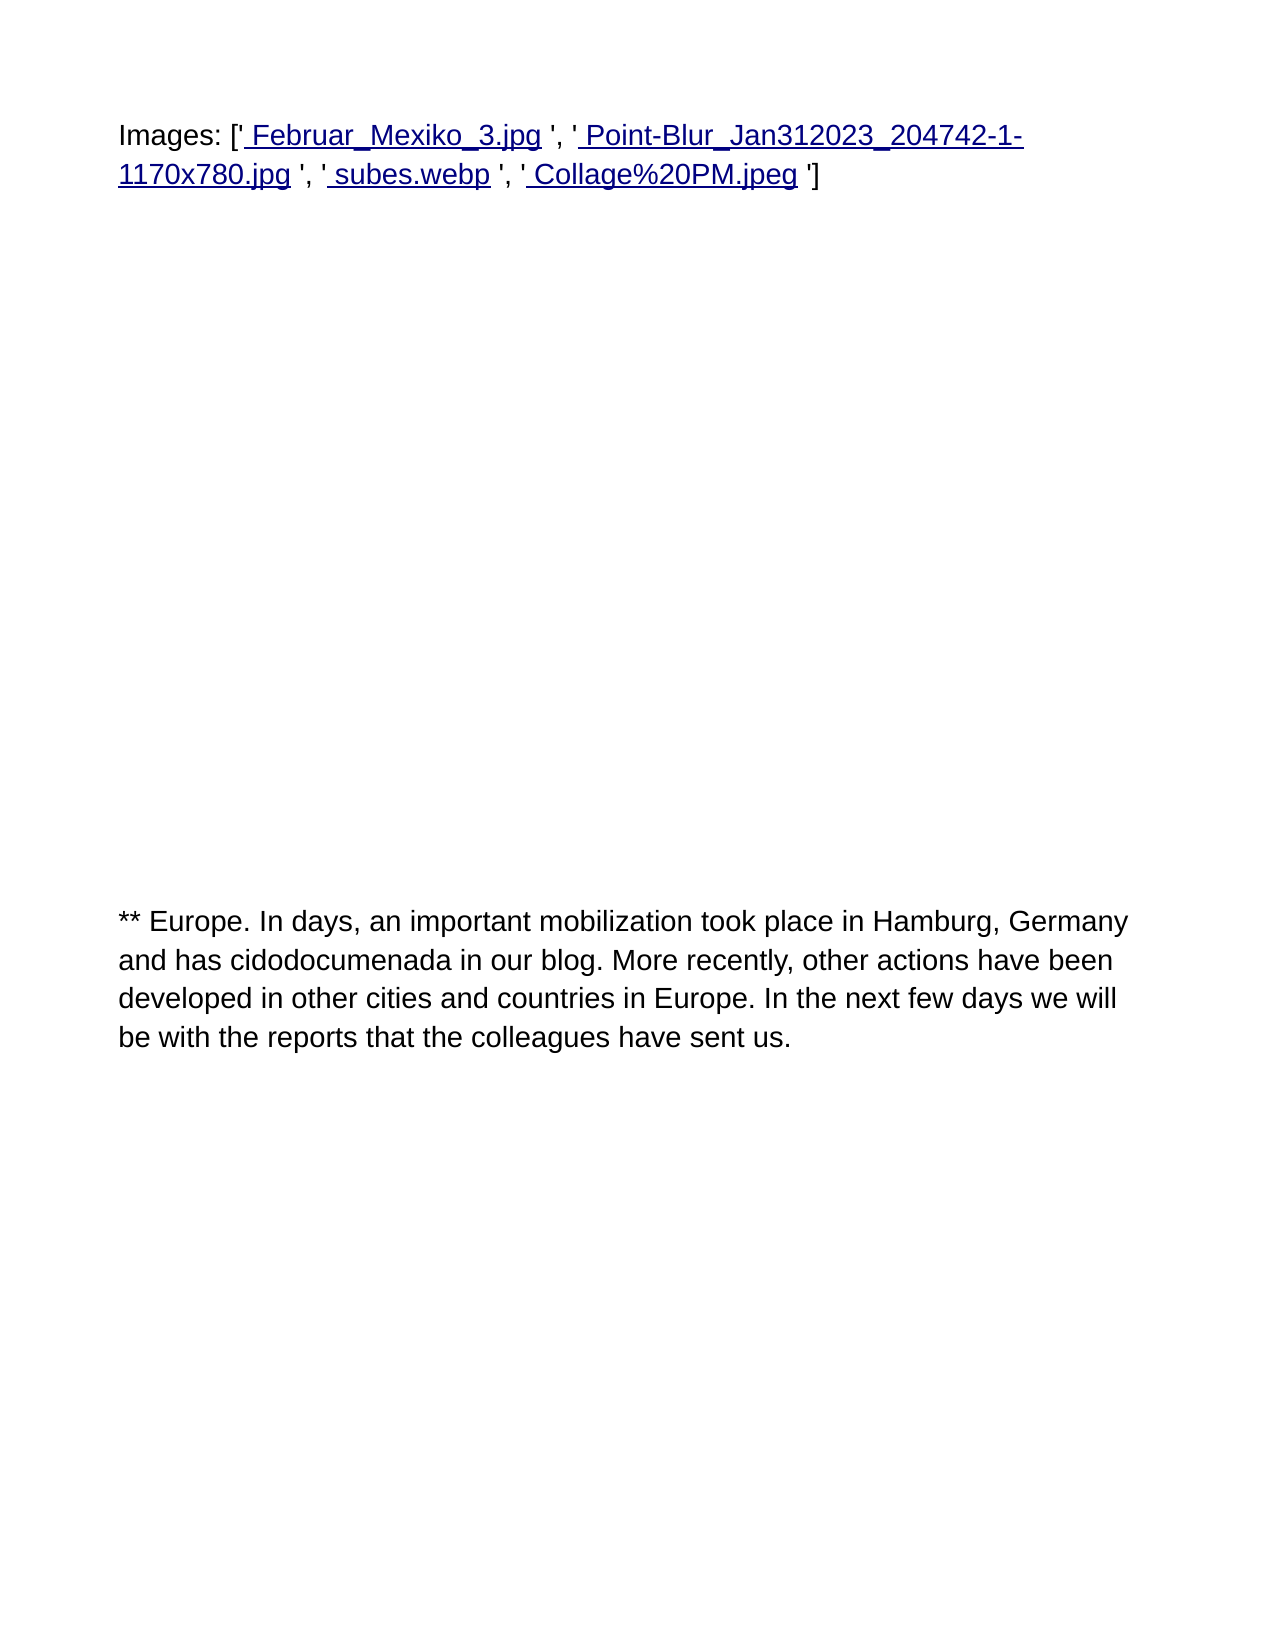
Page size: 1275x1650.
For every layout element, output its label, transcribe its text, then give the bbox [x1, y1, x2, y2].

text Images: [' Februar_Mexiko_3.jpg ', ' Point-Blur_Jan312023_204742-1-1170x780.jpg ', ' subes.webp ', ' Collage%20PM.jpeg '] [118, 118, 1157, 190]
text ** Europe. In days, an important mobilization took place in Hamburg, Germany and has cidodocumenada in our blog. More recently, other actions have been developed in other cities and countries in Europe. In the next few days we will be with the reports that the colleagues have sent us. [118, 210, 1157, 1053]
